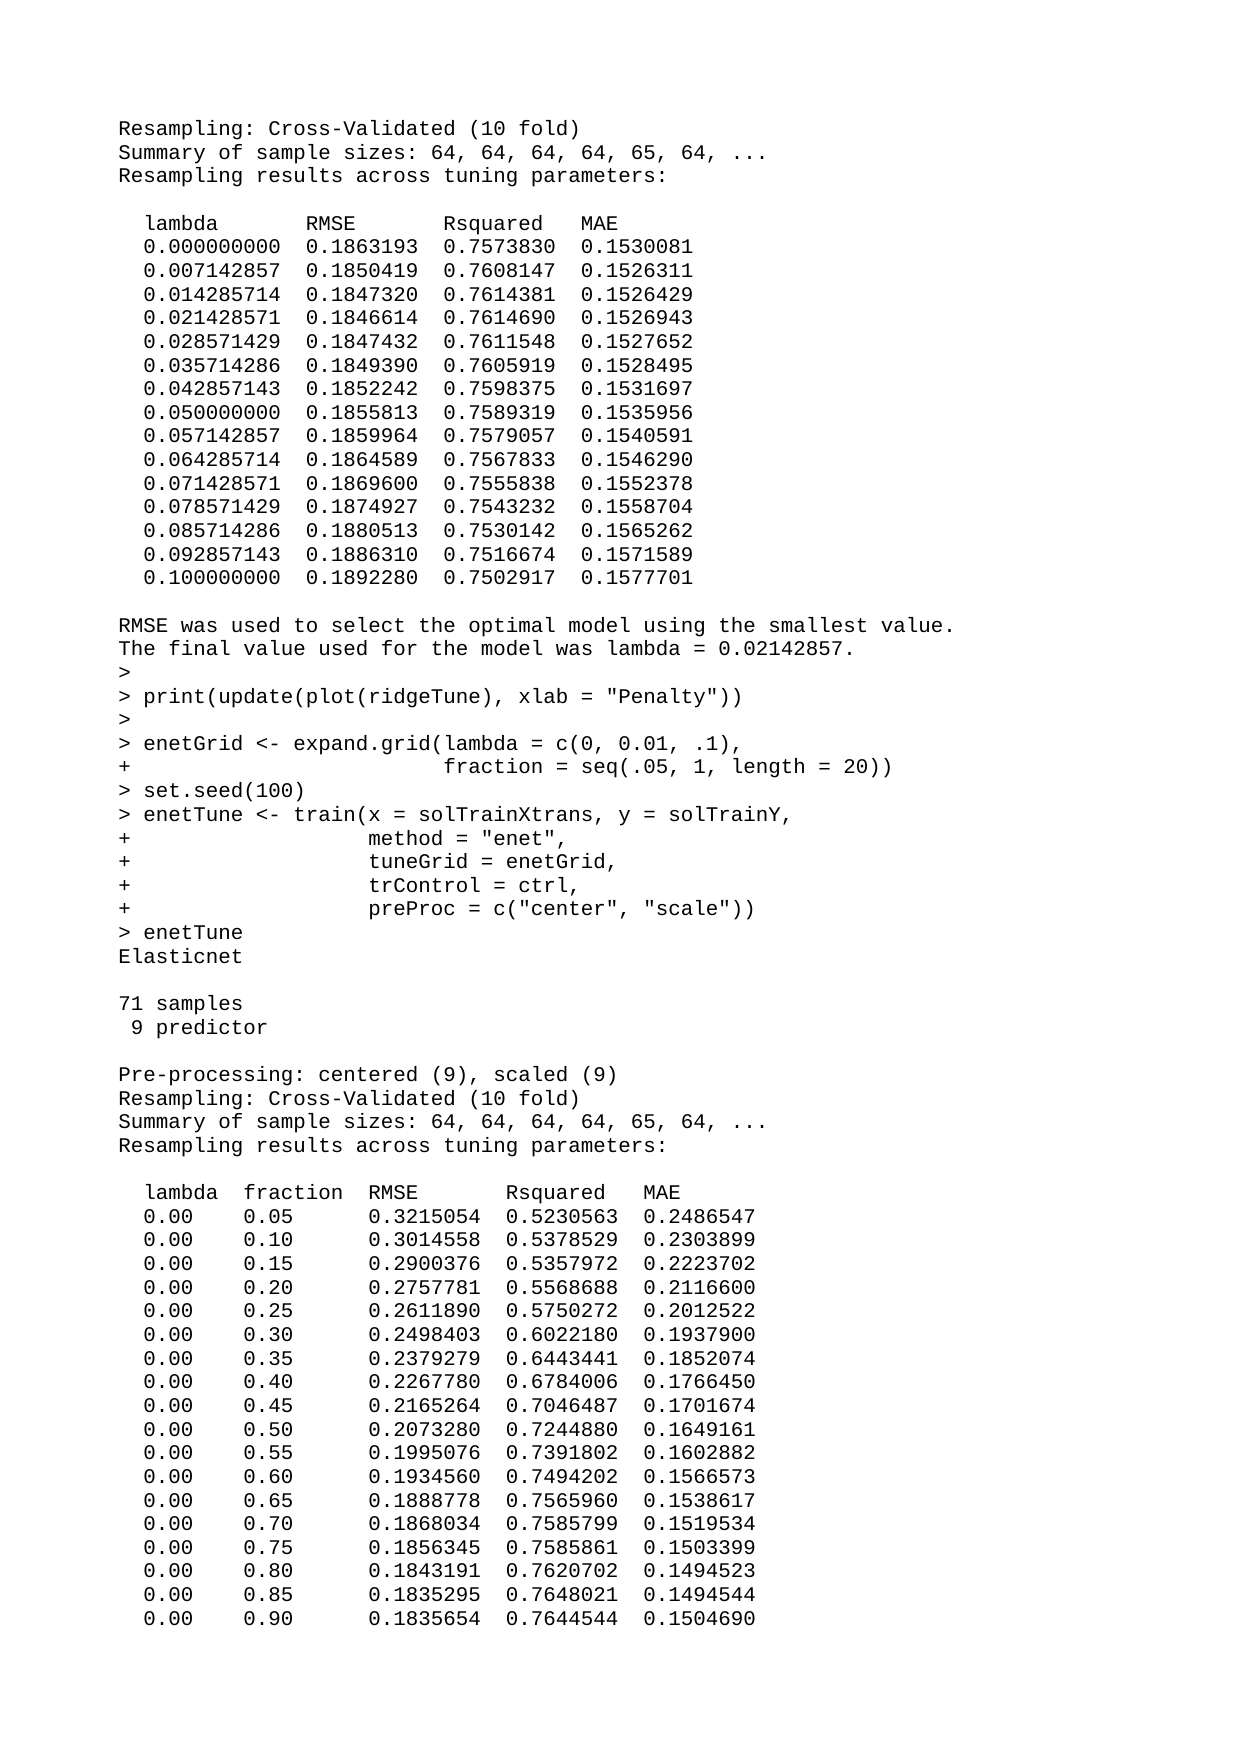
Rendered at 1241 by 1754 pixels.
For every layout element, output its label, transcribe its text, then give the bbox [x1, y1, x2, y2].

text 0.00 0.55 0.1995076 0.7391802 0.1602882 [118, 1442, 1122, 1466]
text 0.014285714 0.1847320 0.7614381 0.1526429 [118, 284, 1122, 307]
text > set.seed(100) [118, 780, 1122, 804]
text 0.00 0.35 0.2379279 0.6443441 0.1852074 [118, 1348, 1122, 1371]
text RMSE was used to select the optimal model using the smallest value. [118, 615, 1122, 638]
text 0.100000000 0.1892280 0.7502917 0.1577701 [118, 567, 1122, 591]
text 0.00 0.30 0.2498403 0.6022180 0.1937900 [118, 1324, 1122, 1348]
text > [118, 662, 1122, 686]
text 0.00 0.65 0.1888778 0.7565960 0.1538617 [118, 1489, 1122, 1513]
text 0.092857143 0.1886310 0.7516674 0.1571589 [118, 544, 1122, 567]
text 0.00 0.80 0.1843191 0.7620702 0.1494523 [118, 1561, 1122, 1584]
text Resampling results across tuning parameters: [118, 165, 1122, 189]
text 0.078571429 0.1874927 0.7543232 0.1558704 [118, 496, 1122, 520]
text Summary of sample sizes: 64, 64, 64, 64, 65, 64, ... [118, 1111, 1122, 1135]
text 0.00 0.20 0.2757781 0.5568688 0.2116600 [118, 1277, 1122, 1300]
text > enetTune <- train(x = solTrainXtrans, y = solTrainY, [118, 804, 1122, 827]
text Pre-processing: centered (9), scaled (9) [118, 1064, 1122, 1088]
text 0.050000000 0.1855813 0.7589319 0.1535956 [118, 402, 1122, 426]
text 0.057142857 0.1859964 0.7579057 0.1540591 [118, 426, 1122, 449]
text 0.00 0.90 0.1835654 0.7644544 0.1504690 [118, 1608, 1122, 1631]
text lambda RMSE Rsquared MAE [118, 213, 1122, 236]
text + method = "enet", [118, 827, 1122, 851]
text 71 samples [118, 993, 1122, 1017]
text 0.00 0.40 0.2267780 0.6784006 0.1766450 [118, 1371, 1122, 1395]
text Elasticnet [118, 946, 1122, 969]
text 0.028571429 0.1847432 0.7611548 0.1527652 [118, 331, 1122, 354]
text 0.085714286 0.1880513 0.7530142 0.1565262 [118, 520, 1122, 544]
text 0.00 0.85 0.1835295 0.7648021 0.1494544 [118, 1584, 1122, 1608]
text 0.00 0.50 0.2073280 0.7244880 0.1649161 [118, 1419, 1122, 1442]
text Resampling: Cross-Validated (10 fold) [118, 118, 1122, 142]
text 9 predictor [118, 1017, 1122, 1040]
text 0.00 0.60 0.1934560 0.7494202 0.1566573 [118, 1466, 1122, 1489]
text 0.00 0.75 0.1856345 0.7585861 0.1503399 [118, 1537, 1122, 1561]
text Summary of sample sizes: 64, 64, 64, 64, 65, 64, ... [118, 142, 1122, 165]
text 0.00 0.45 0.2165264 0.7046487 0.1701674 [118, 1395, 1122, 1419]
text Resampling: Cross-Validated (10 fold) [118, 1088, 1122, 1111]
text Resampling results across tuning parameters: [118, 1135, 1122, 1158]
text 0.00 0.70 0.1868034 0.7585799 0.1519534 [118, 1513, 1122, 1537]
text + preProc = c("center", "scale")) [118, 898, 1122, 922]
text > [118, 709, 1122, 733]
text 0.007142857 0.1850419 0.7608147 0.1526311 [118, 260, 1122, 284]
text + tuneGrid = enetGrid, [118, 851, 1122, 875]
text lambda fraction RMSE Rsquared MAE [118, 1182, 1122, 1206]
text 0.00 0.10 0.3014558 0.5378529 0.2303899 [118, 1229, 1122, 1253]
text 0.064285714 0.1864589 0.7567833 0.1546290 [118, 449, 1122, 473]
text 0.00 0.15 0.2900376 0.5357972 0.2223702 [118, 1253, 1122, 1277]
text 0.00 0.25 0.2611890 0.5750272 0.2012522 [118, 1300, 1122, 1324]
text 0.000000000 0.1863193 0.7573830 0.1530081 [118, 236, 1122, 260]
text 0.071428571 0.1869600 0.7555838 0.1552378 [118, 473, 1122, 496]
text + trControl = ctrl, [118, 875, 1122, 898]
text > enetGrid <- expand.grid(lambda = c(0, 0.01, .1), [118, 733, 1122, 757]
text 0.035714286 0.1849390 0.7605919 0.1528495 [118, 354, 1122, 378]
text > print(update(plot(ridgeTune), xlab = "Penalty")) [118, 686, 1122, 709]
text The final value used for the model was lambda = 0.02142857. [118, 638, 1122, 662]
text > enetTune [118, 922, 1122, 946]
text + fraction = seq(.05, 1, length = 20)) [118, 757, 1122, 780]
text 0.021428571 0.1846614 0.7614690 0.1526943 [118, 307, 1122, 331]
text 0.00 0.05 0.3215054 0.5230563 0.2486547 [118, 1206, 1122, 1229]
text 0.042857143 0.1852242 0.7598375 0.1531697 [118, 378, 1122, 402]
